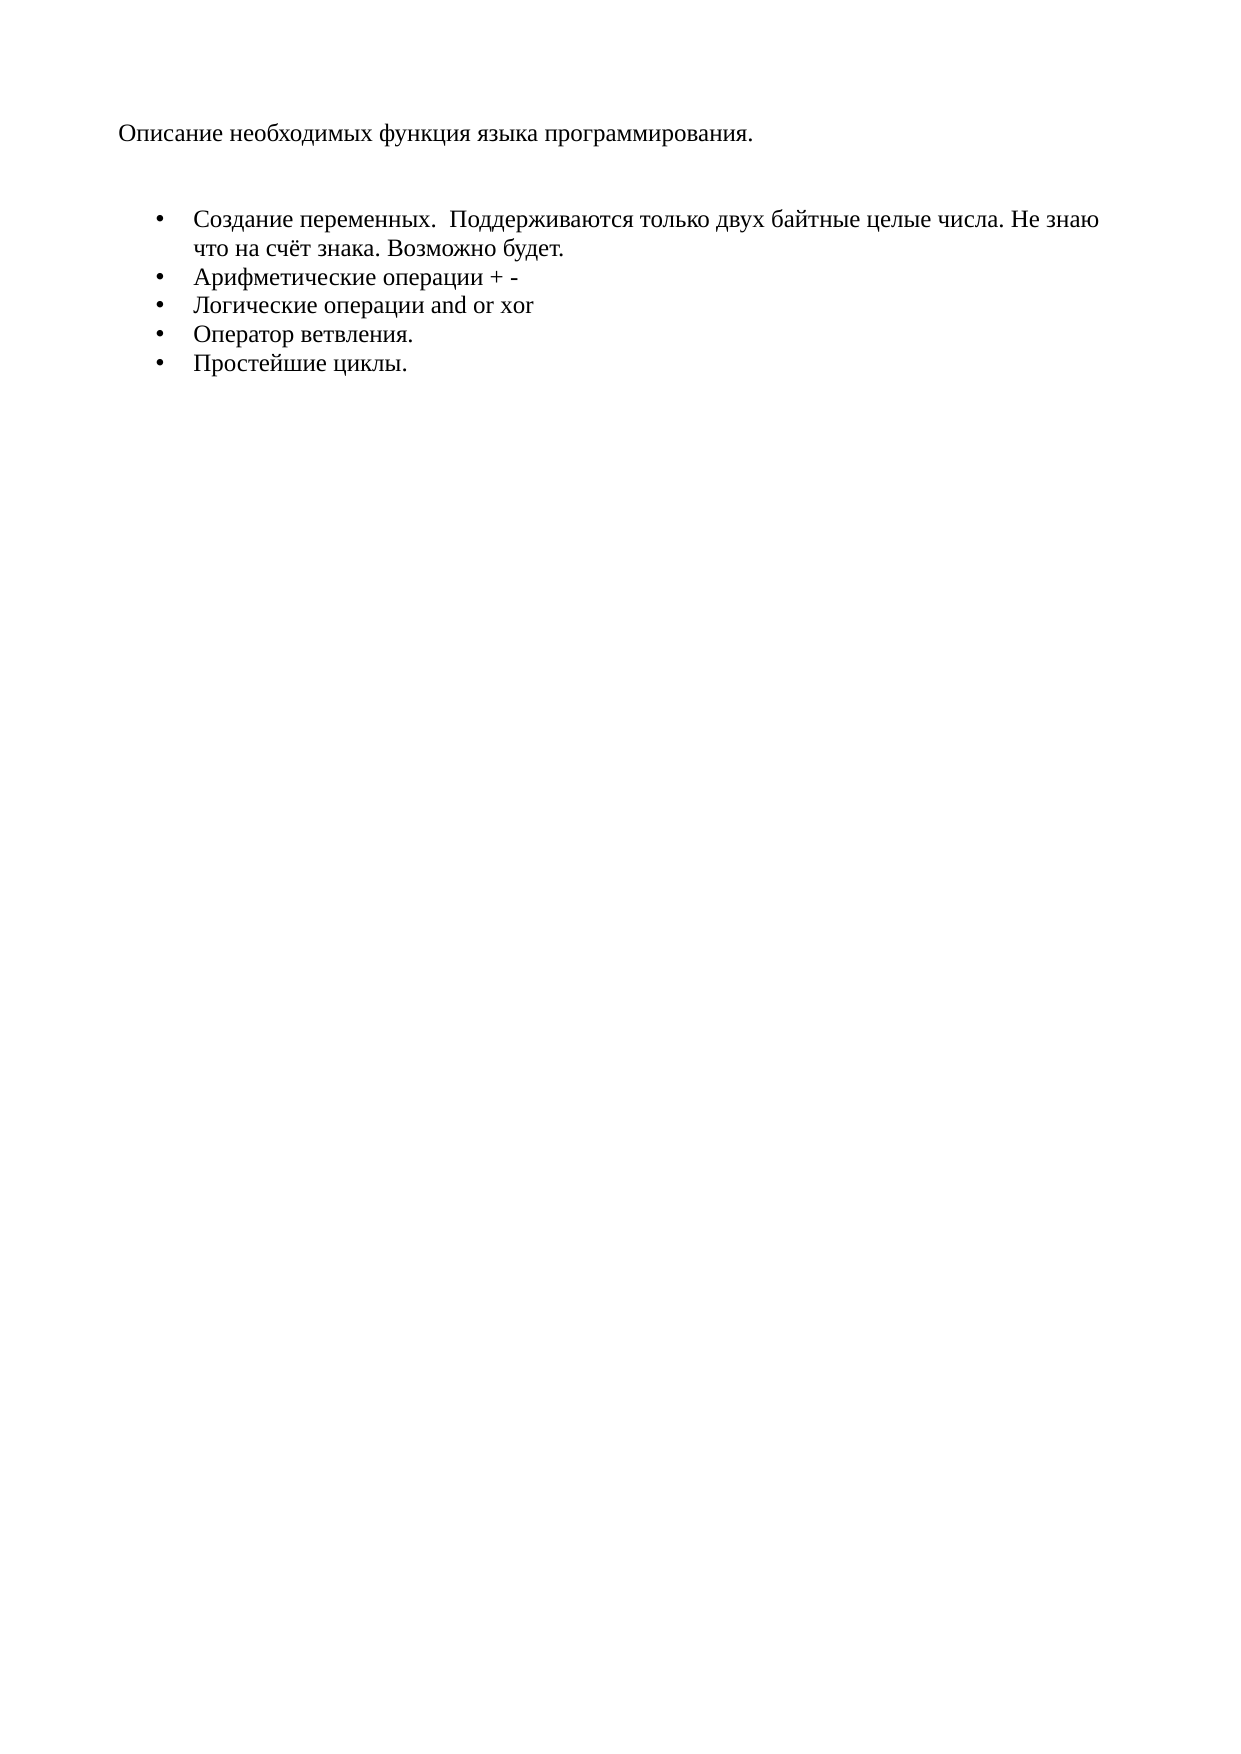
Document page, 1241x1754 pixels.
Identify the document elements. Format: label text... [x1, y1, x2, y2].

list Создание переменных. Поддерживаются только двух байтные целые числа. Не знаю что на счёт знака. Возможно будет. [156, 204, 1122, 262]
text Описание необходимых функция языка программирования. [118, 118, 1122, 147]
list Логические операции and or xor [156, 291, 1122, 319]
list Простейшие циклы. [156, 348, 1122, 377]
list Оператор ветвления. [156, 319, 1122, 348]
list Арифметические операции + - [156, 262, 1122, 291]
